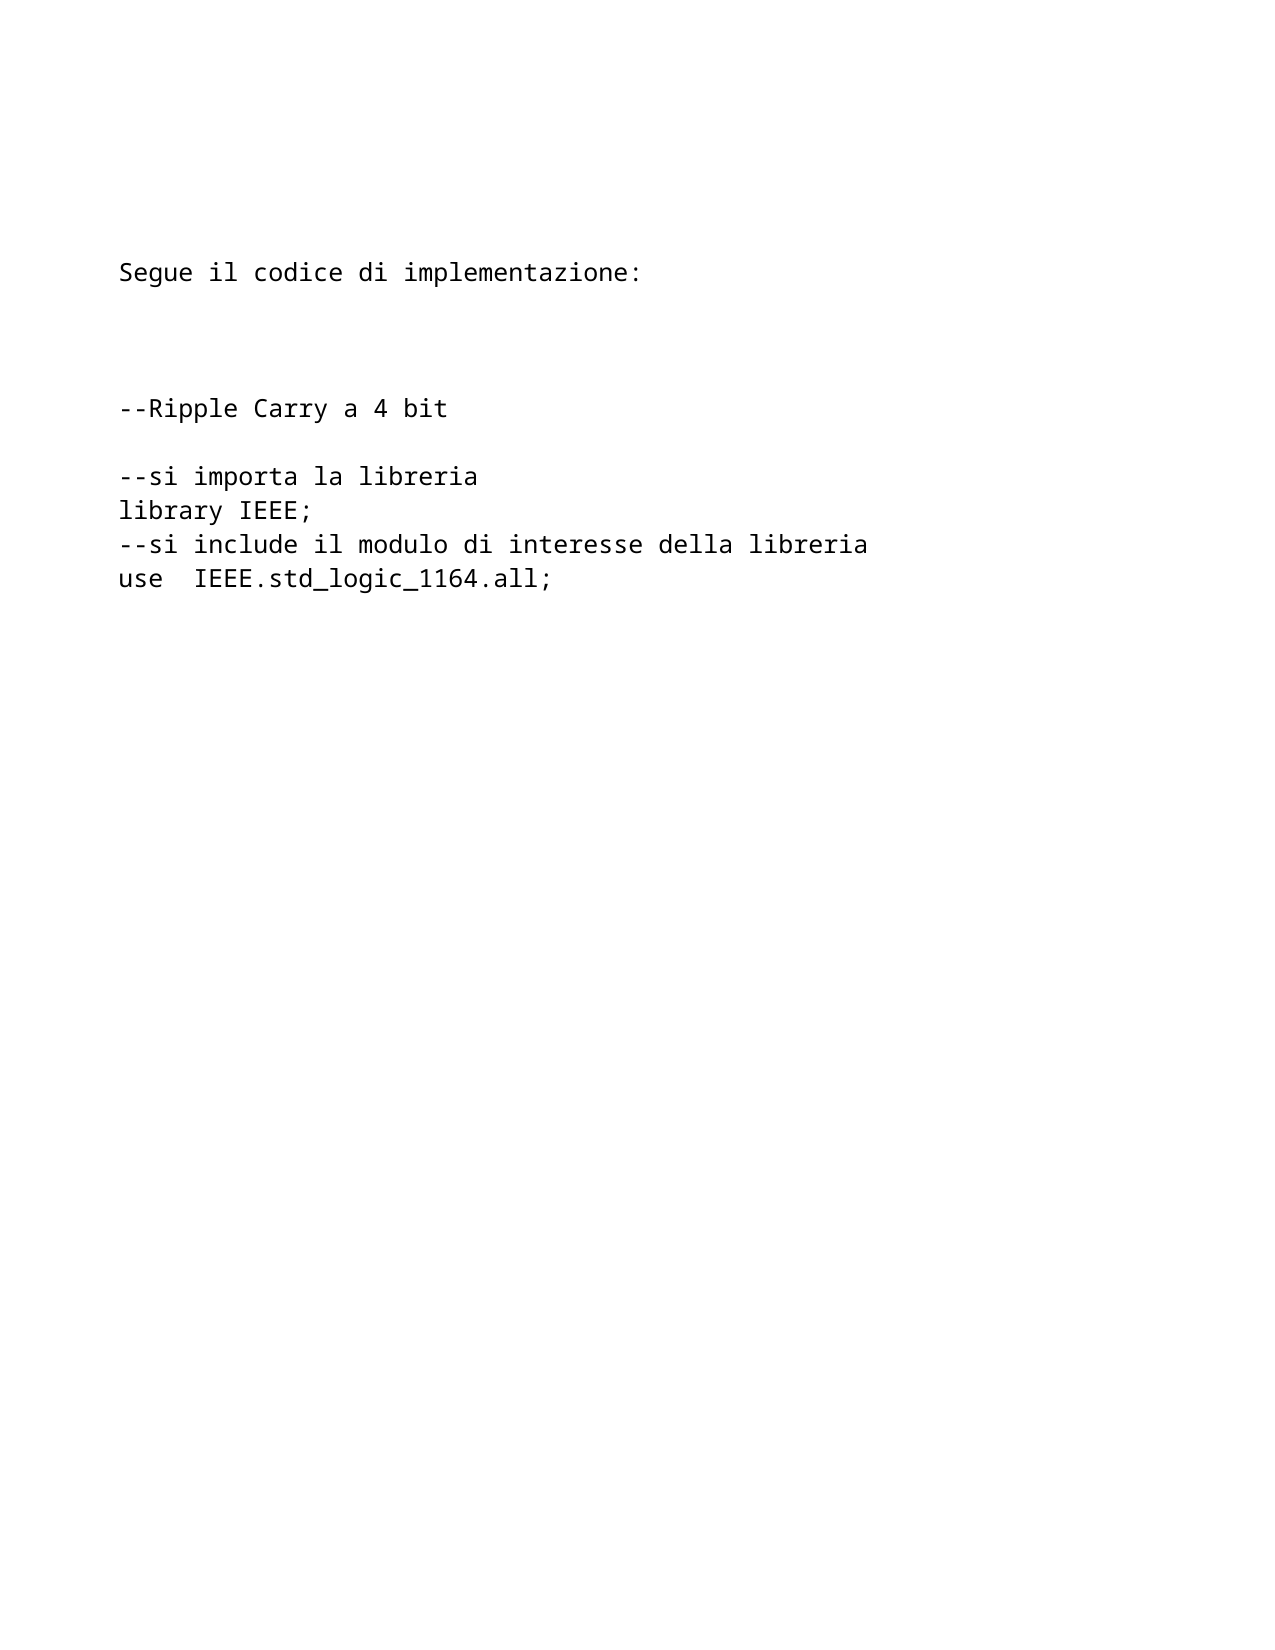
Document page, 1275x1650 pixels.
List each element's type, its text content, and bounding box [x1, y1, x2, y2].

text --Ripple Carry a 4 bit [118, 391, 1157, 425]
text Segue il codice di implementazione: [118, 254, 1157, 288]
text --si include il modulo di interesse della libreria [118, 527, 1157, 561]
text use IEEE.std_logic_1164.all; [118, 561, 1157, 595]
text library IEEE; [118, 493, 1157, 527]
text --si importa la libreria [118, 459, 1157, 493]
